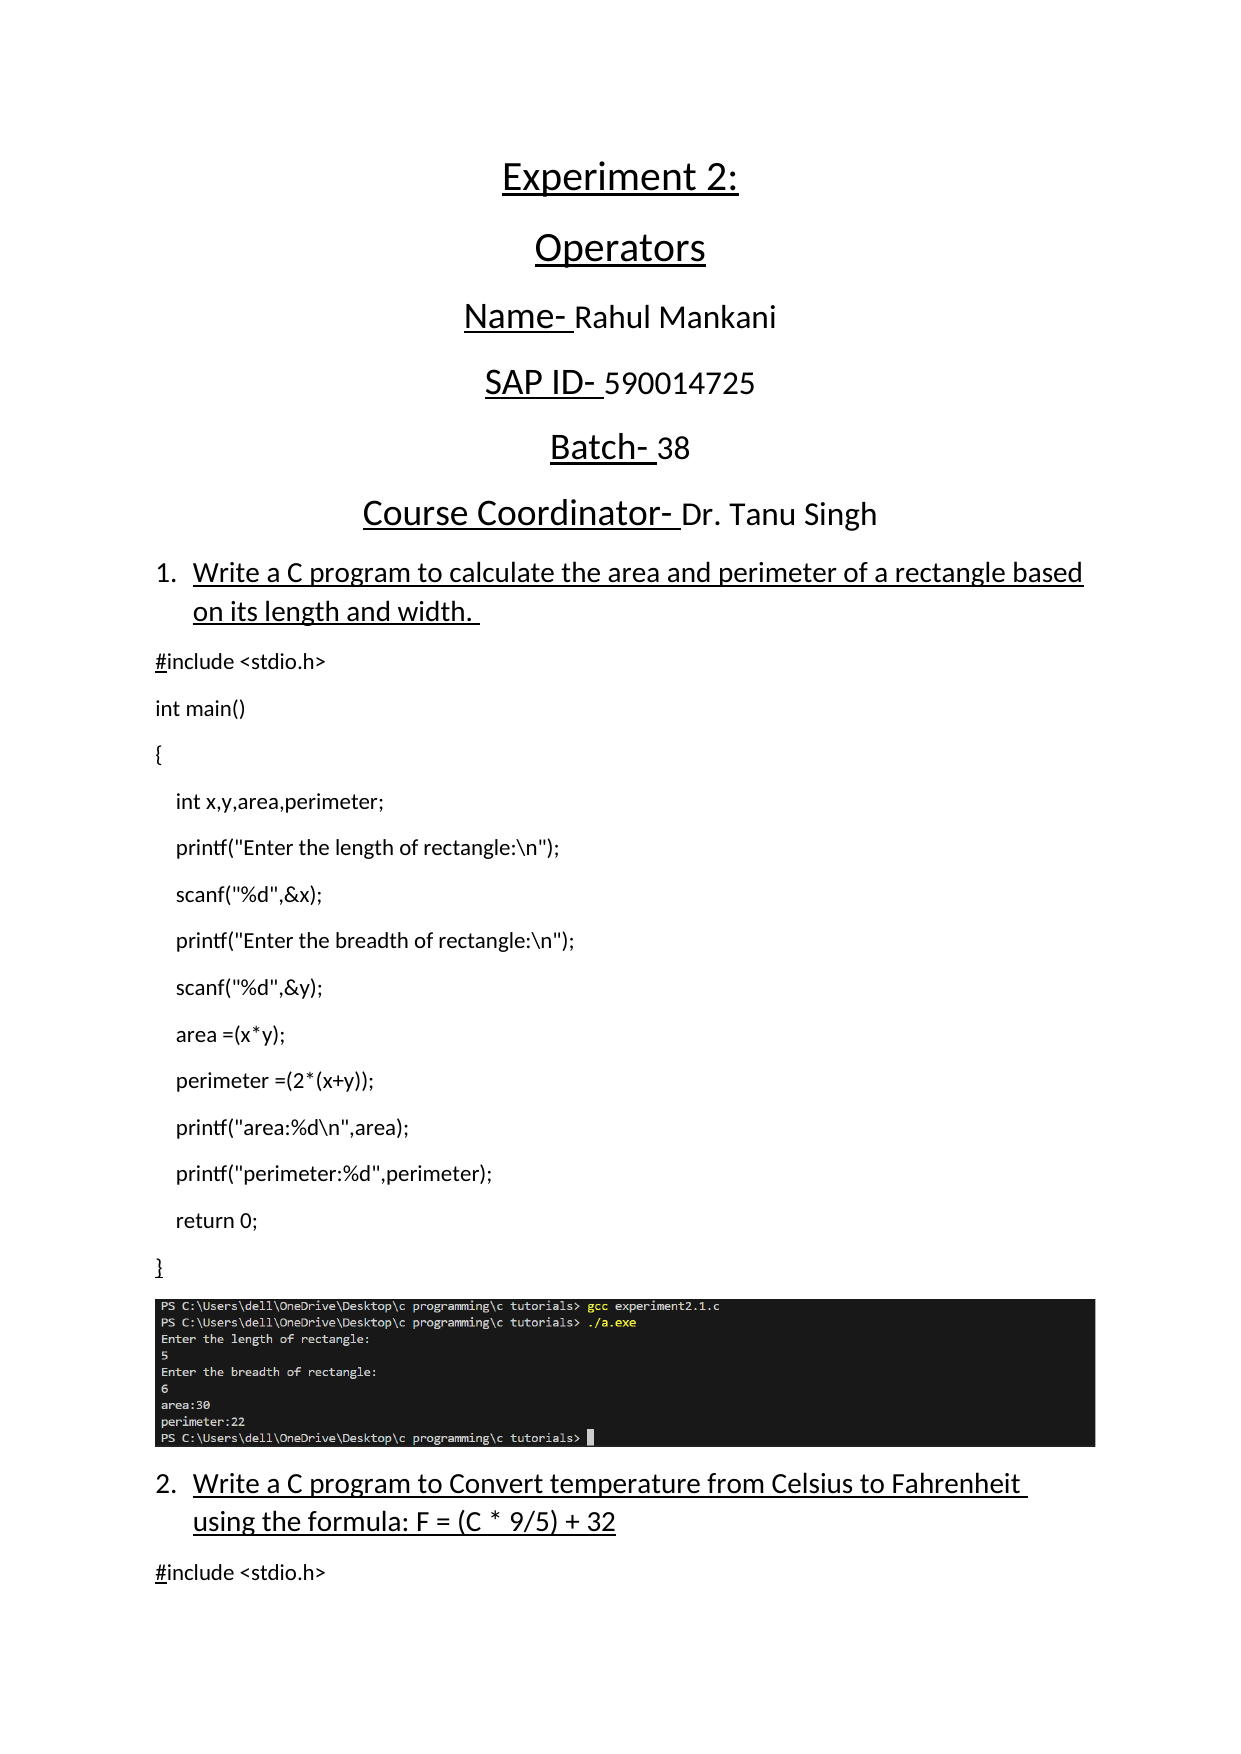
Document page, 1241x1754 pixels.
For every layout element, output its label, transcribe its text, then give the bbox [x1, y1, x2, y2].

list Write a C program to Convert temperature from Celsius to Fahrenheit using the formula: F = (C * 9/5) + 32 [155, 1466, 1090, 1539]
text printf("Enter the breadth of rectangle:\n"); [155, 927, 1090, 955]
text printf("area:%d\n",area); [155, 1113, 1090, 1141]
text scanf("%d",&x); [155, 880, 1090, 908]
text printf("Enter the length of rectangle:\n"); [155, 833, 1090, 862]
text Experiment 2: [150, 150, 1090, 201]
text Batch- 38 [150, 423, 1090, 469]
text #include <stdio.h> [155, 647, 1090, 675]
text return 0; [155, 1206, 1090, 1234]
text printf("perimeter:%d",perimeter); [155, 1159, 1090, 1187]
text { [155, 740, 1090, 768]
text } [155, 1253, 1090, 1281]
text Course Coordinator- Dr. Tanu Singh [150, 489, 1090, 535]
text area =(x*y); [155, 1020, 1090, 1048]
text int x,y,area,perimeter; [155, 787, 1090, 815]
text int main() [155, 694, 1090, 722]
text #include <stdio.h> [155, 1558, 1090, 1586]
text scanf("%d",&y); [155, 973, 1090, 1001]
list Write a C program to calculate the area and perimeter of a rectangle based on its length and width. [155, 554, 1090, 628]
text Name- Rahul Mankani [150, 292, 1090, 338]
text SAP ID- 590014725 [150, 358, 1090, 403]
text Operators [150, 221, 1090, 272]
text perimeter =(2*(x+y)); [155, 1066, 1090, 1094]
